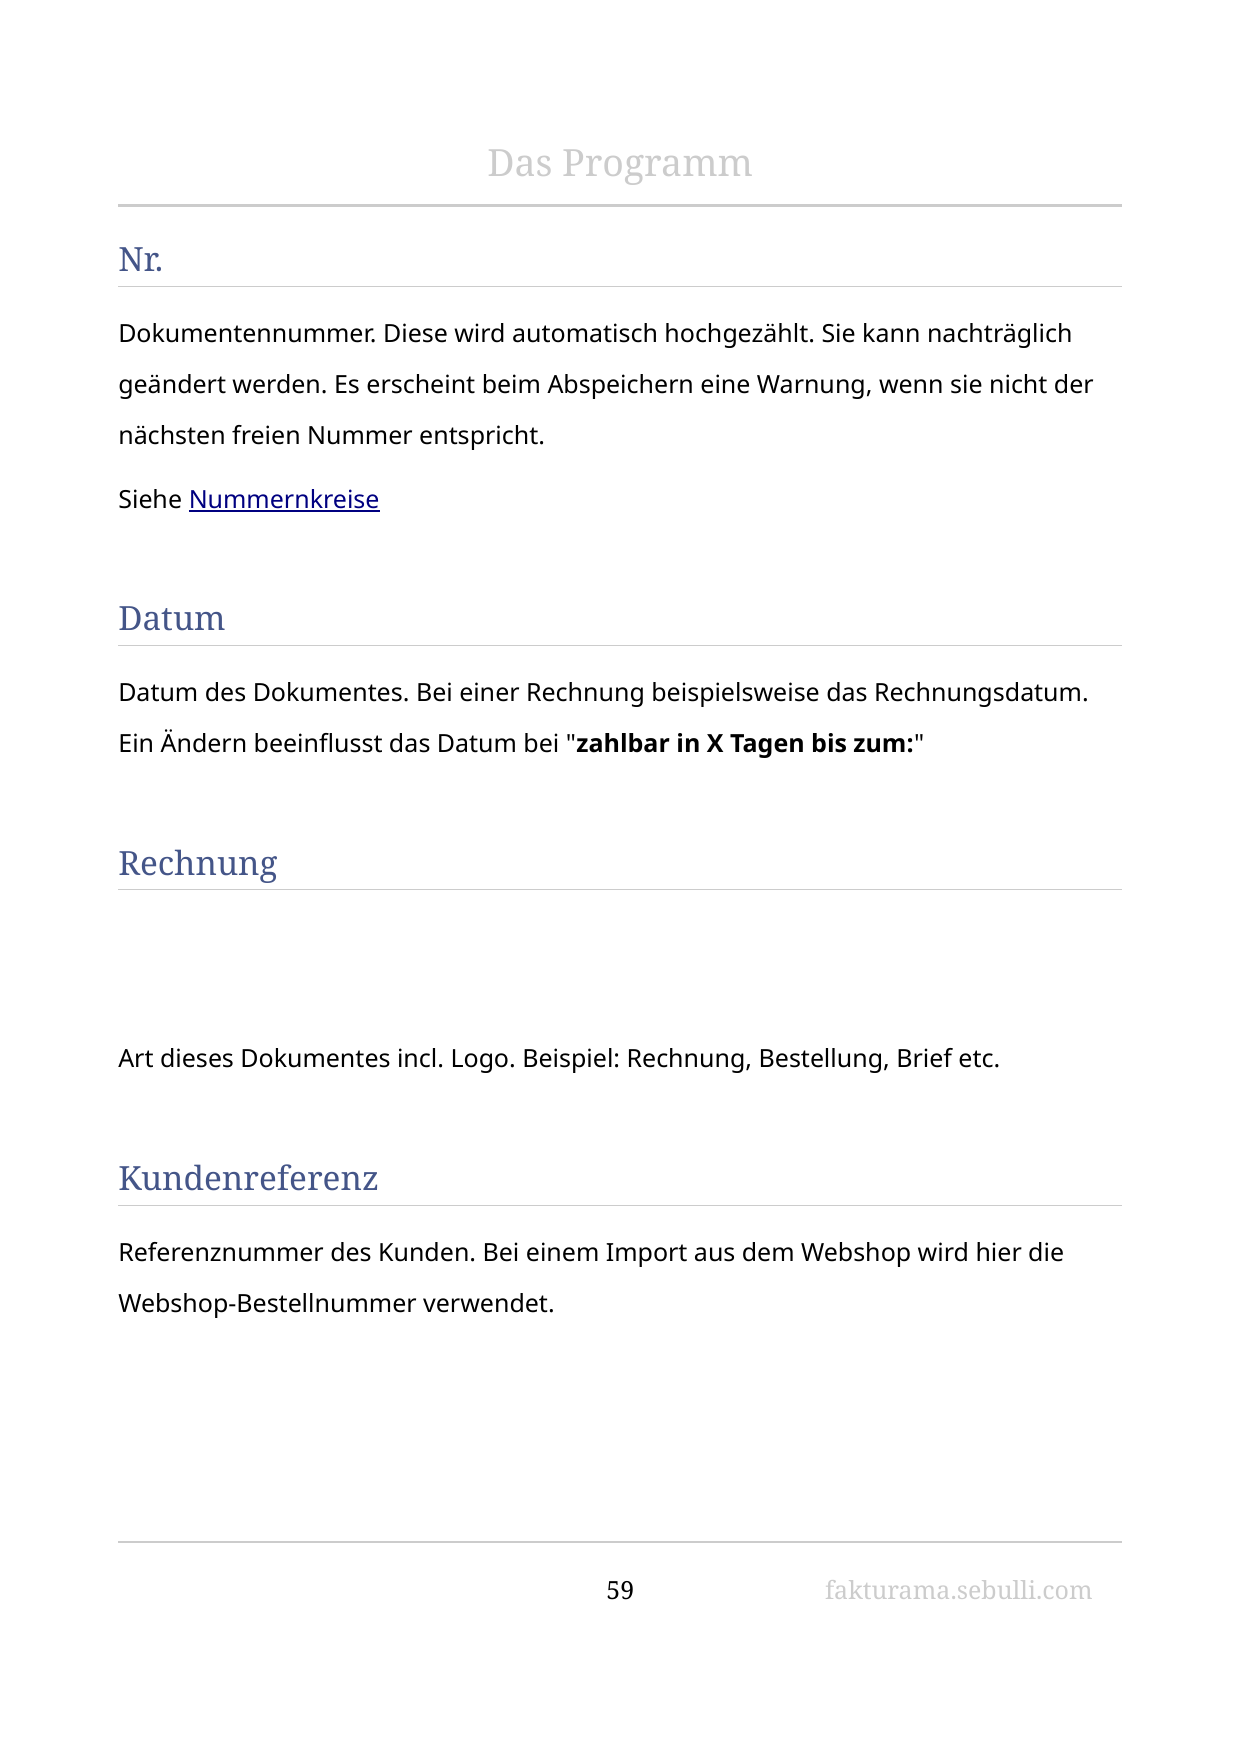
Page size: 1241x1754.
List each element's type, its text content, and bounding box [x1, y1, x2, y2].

subtitle Datum [118, 595, 1122, 645]
text Datum des Dokumentes. Bei einer Rechnung beispielsweise das Rechnungsdatum. Ein Ändern beeinflusst das Datum bei "zahlbar in X Tagen bis zum:" [118, 675, 1122, 760]
subtitle Kundenreferenz [118, 1155, 1122, 1205]
subtitle Rechnung [118, 839, 1122, 889]
text Referenznummer des Kunden. Bei einem Import aus dem Webshop wird hier die Webshop-Bestellnummer verwendet. [118, 1234, 1122, 1319]
text Dokumentennummer. Diese wird automatisch hochgezählt. Sie kann nachträglich geändert werden. Es erscheint beim Abspeichern eine Warnung, wenn sie nicht der nächsten freien Nummer entspricht. [118, 316, 1122, 452]
subtitle Nr. [118, 236, 1122, 286]
text Siehe Nummernkreise [118, 481, 1122, 516]
text Art dieses Dokumentes incl. Logo. Beispiel: Rechnung, Bestellung, Brief etc. [118, 1041, 1122, 1075]
